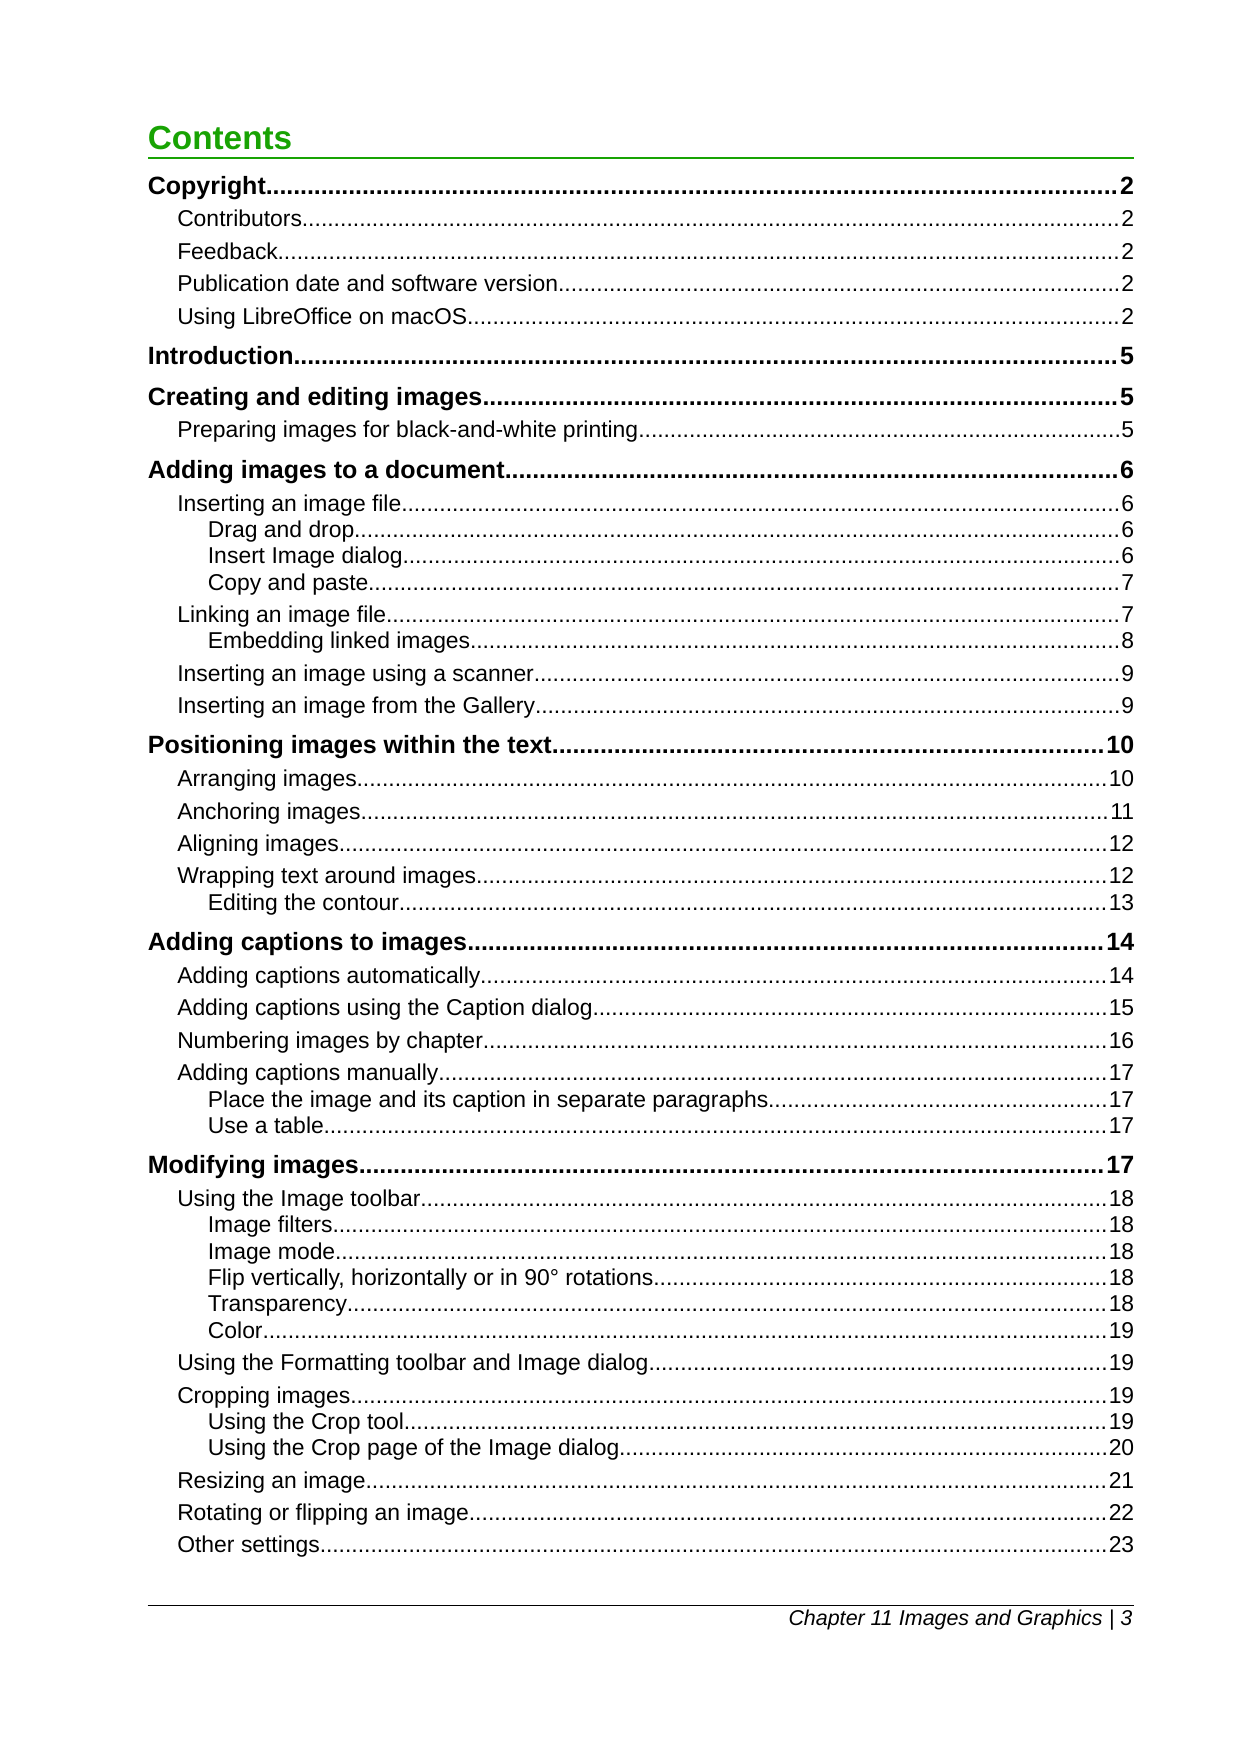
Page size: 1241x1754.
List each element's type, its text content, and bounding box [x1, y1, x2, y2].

text Preparing images for black-and-white printing 5 [177, 416, 1134, 443]
text Use a table 17 [208, 1112, 1134, 1138]
text Adding images to a document 6 [148, 455, 1134, 483]
text Inserting an image using a scanner 9 [177, 660, 1134, 686]
text Inserting an image from the Gallery 9 [177, 692, 1134, 718]
text Creating and editing images 5 [148, 382, 1134, 410]
text Rotating or flipping an image 22 [177, 1499, 1134, 1525]
text Anchoring images 11 [177, 798, 1134, 824]
text Inserting an image file 6 [177, 489, 1134, 516]
text Arranging images 10 [177, 765, 1134, 792]
text Publication date and software version 2 [177, 270, 1134, 297]
text Color 19 [208, 1317, 1134, 1343]
text Other settings 23 [177, 1531, 1134, 1558]
text Embedding linked images 8 [208, 627, 1134, 654]
text Image filters 18 [208, 1211, 1134, 1238]
text Copy and paste 7 [208, 569, 1134, 595]
text Positioning images within the text 10 [148, 731, 1134, 759]
text Copyright 2 [148, 171, 1134, 199]
text Adding captions manually 17 [177, 1059, 1134, 1086]
text Feedback 2 [177, 238, 1134, 264]
text Using LibreOffice on macOS 2 [177, 303, 1134, 329]
text Using the Crop tool 19 [208, 1408, 1134, 1434]
text Cropping images 19 [177, 1382, 1134, 1408]
text Using the Crop page of the Image dialog 20 [208, 1434, 1134, 1461]
text Wrapping text around images 12 [177, 862, 1134, 889]
text Numbering images by chapter 16 [177, 1027, 1134, 1053]
text Using the Formatting toolbar and Image dialog 19 [177, 1349, 1134, 1376]
text Flip vertically, horizontally or in 90° rotations 18 [208, 1264, 1134, 1290]
text Resizing an image 21 [177, 1467, 1134, 1493]
text Contributors 2 [177, 205, 1134, 232]
text Place the image and its caption in separate paragraphs 17 [208, 1086, 1134, 1112]
text Adding captions automatically 14 [177, 962, 1134, 988]
text Transparency 18 [208, 1290, 1134, 1317]
text Adding captions to images 14 [148, 927, 1134, 956]
text Editing the contour 13 [208, 889, 1134, 915]
text Image mode 18 [208, 1238, 1134, 1264]
subtitle Contents [148, 118, 1134, 157]
text Using the Image toolbar 18 [177, 1185, 1134, 1211]
text Aligning images 12 [177, 830, 1134, 856]
text Linking an image file 7 [177, 601, 1134, 627]
text Insert Image dialog 6 [208, 542, 1134, 569]
text Drag and drop 6 [208, 516, 1134, 542]
text Adding captions using the Caption dialog 15 [177, 994, 1134, 1021]
text Modifying images 17 [148, 1150, 1134, 1179]
text Introduction 5 [148, 341, 1134, 370]
